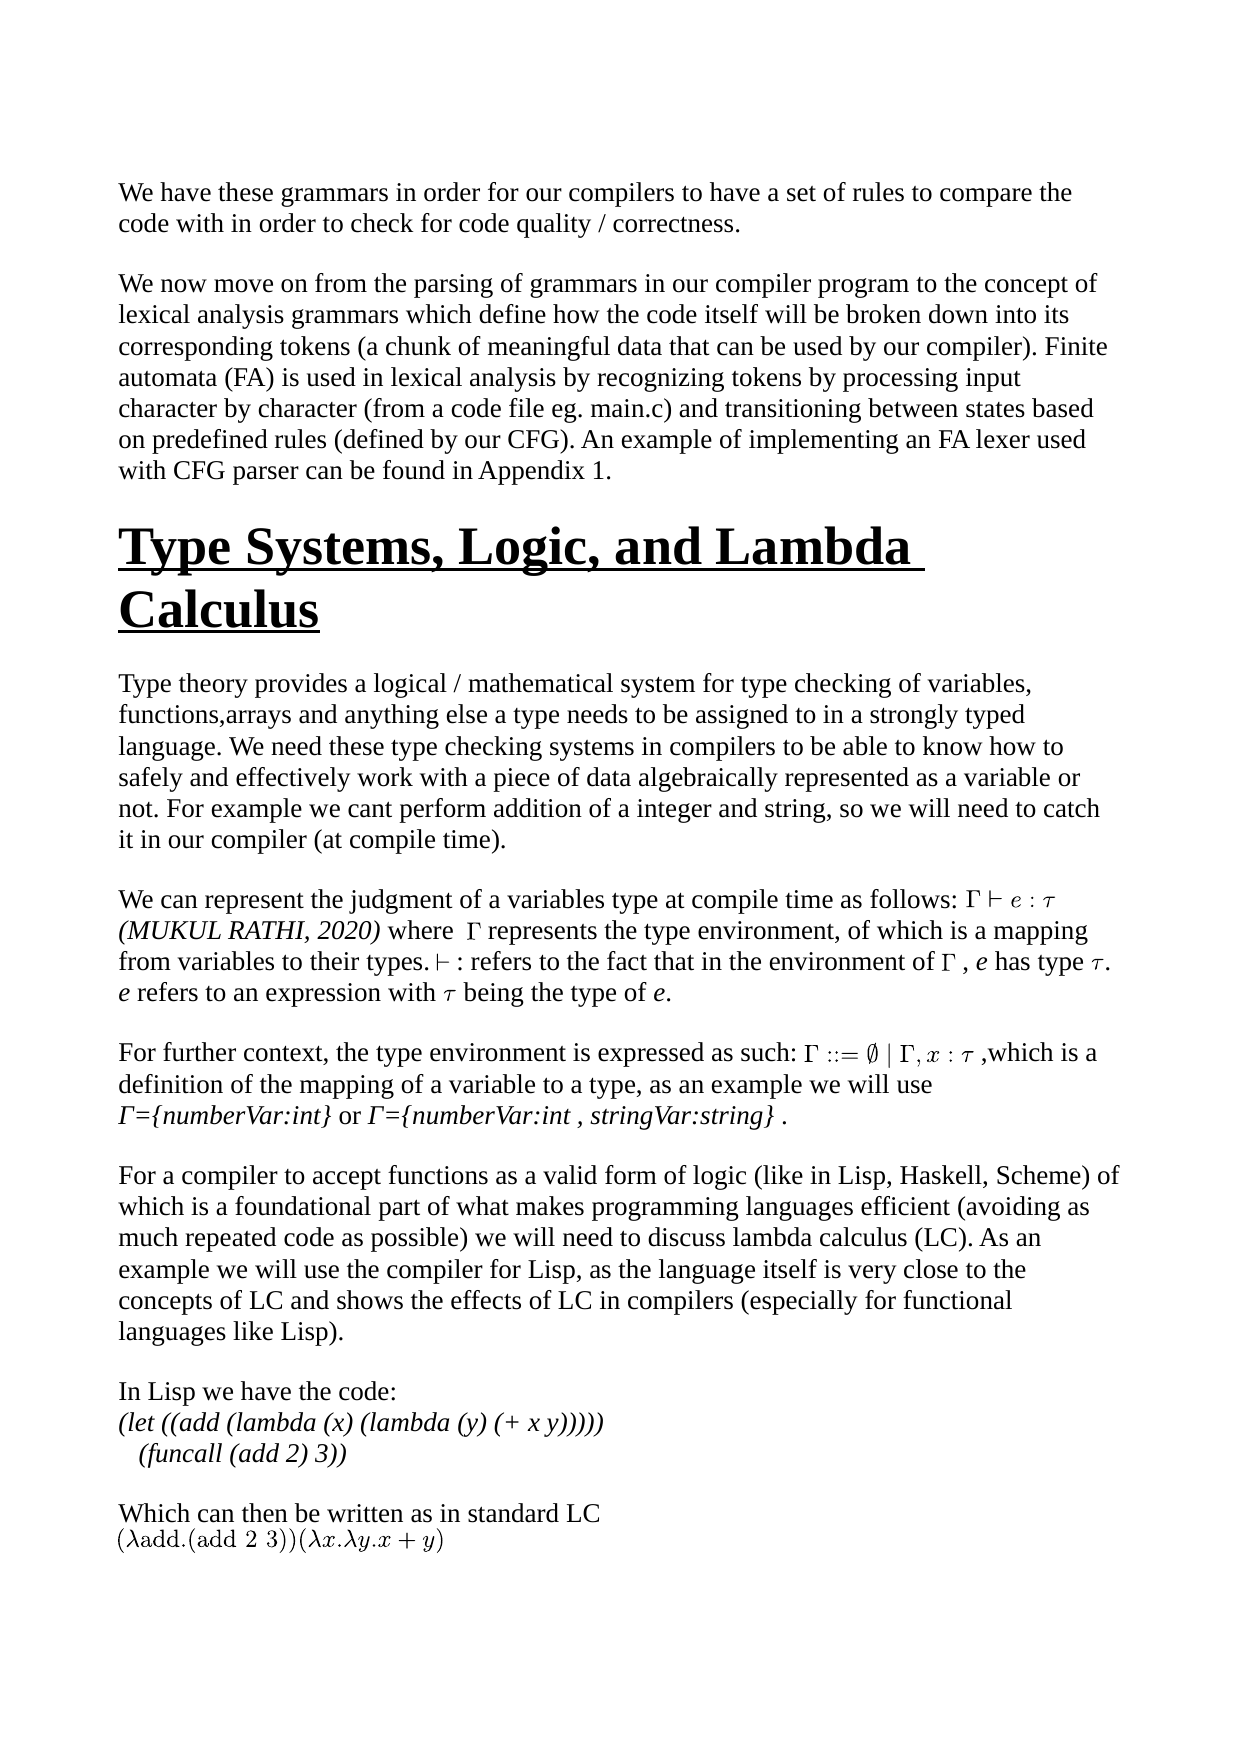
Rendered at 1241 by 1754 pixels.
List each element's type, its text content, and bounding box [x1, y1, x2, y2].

text We can represent the judgment of a variables type at compile time as follows: (MUKUL RATHI, 2020) where represents the type environment, of which is a mapping from variables to their types. : refers to the fact that in the environment of , e has type . e refers to an expression with being the type of e. [118, 883, 1122, 1008]
text For further context, the type environment is expressed as such: ,which is a definition of the mapping of a variable to a type, as an example we will use Γ={numberVar:int} or Γ={numberVar:int , stringVar:string} . [118, 1036, 1122, 1131]
text Type Systems, Logic, and Lambda Calculus [118, 514, 1122, 639]
text (let ((add (lambda (x) (lambda (y) (+ x y))))) [118, 1406, 1122, 1437]
text We have these grammars in order for our compilers to have a set of rules to compare the code with in order to check for code quality / correctness. [118, 176, 1122, 239]
text In Lisp we have the code: [118, 1375, 1122, 1406]
text (funcall (add 2) 3)) [118, 1437, 1122, 1468]
text We now move on from the parsing of grammars in our compiler program to the concept of lexical analysis grammars which define how the code itself will be broken down into its corresponding tokens (a chunk of meaningful data that can be used by our compiler). Finite automata (FA) is used in lexical analysis by recognizing tokens by processing input character by character (from a code file eg. main.c) and transitioning between states based on predefined rules (defined by our CFG). An example of implementing an FA lexer used with CFG parser can be found in Appendix 1. [118, 267, 1122, 485]
text For a compiler to accept functions as a valid form of logic (like in Lisp, Haskell, Scheme) of which is a foundational part of what makes programming languages efficient (avoiding as much repeated code as possible) we will need to discuss lambda calculus (LC). As an example we will use the compiler for Lisp, as the language itself is very close to the concepts of LC and shows the effects of LC in compilers (especially for functional languages like Lisp). [118, 1159, 1122, 1346]
text Type theory provides a logical / mathematical system for type checking of variables, functions,arrays and anything else a type needs to be assigned to in a strongly typed language. We need these type checking systems in compilers to be able to know how to safely and effectively work with a piece of data algebraically represented as a variable or not. For example we cant perform addition of a integer and string, so we will need to catch it in our compiler (at compile time). [118, 667, 1122, 854]
text Which can then be written as in standard LC [118, 1497, 1122, 1528]
